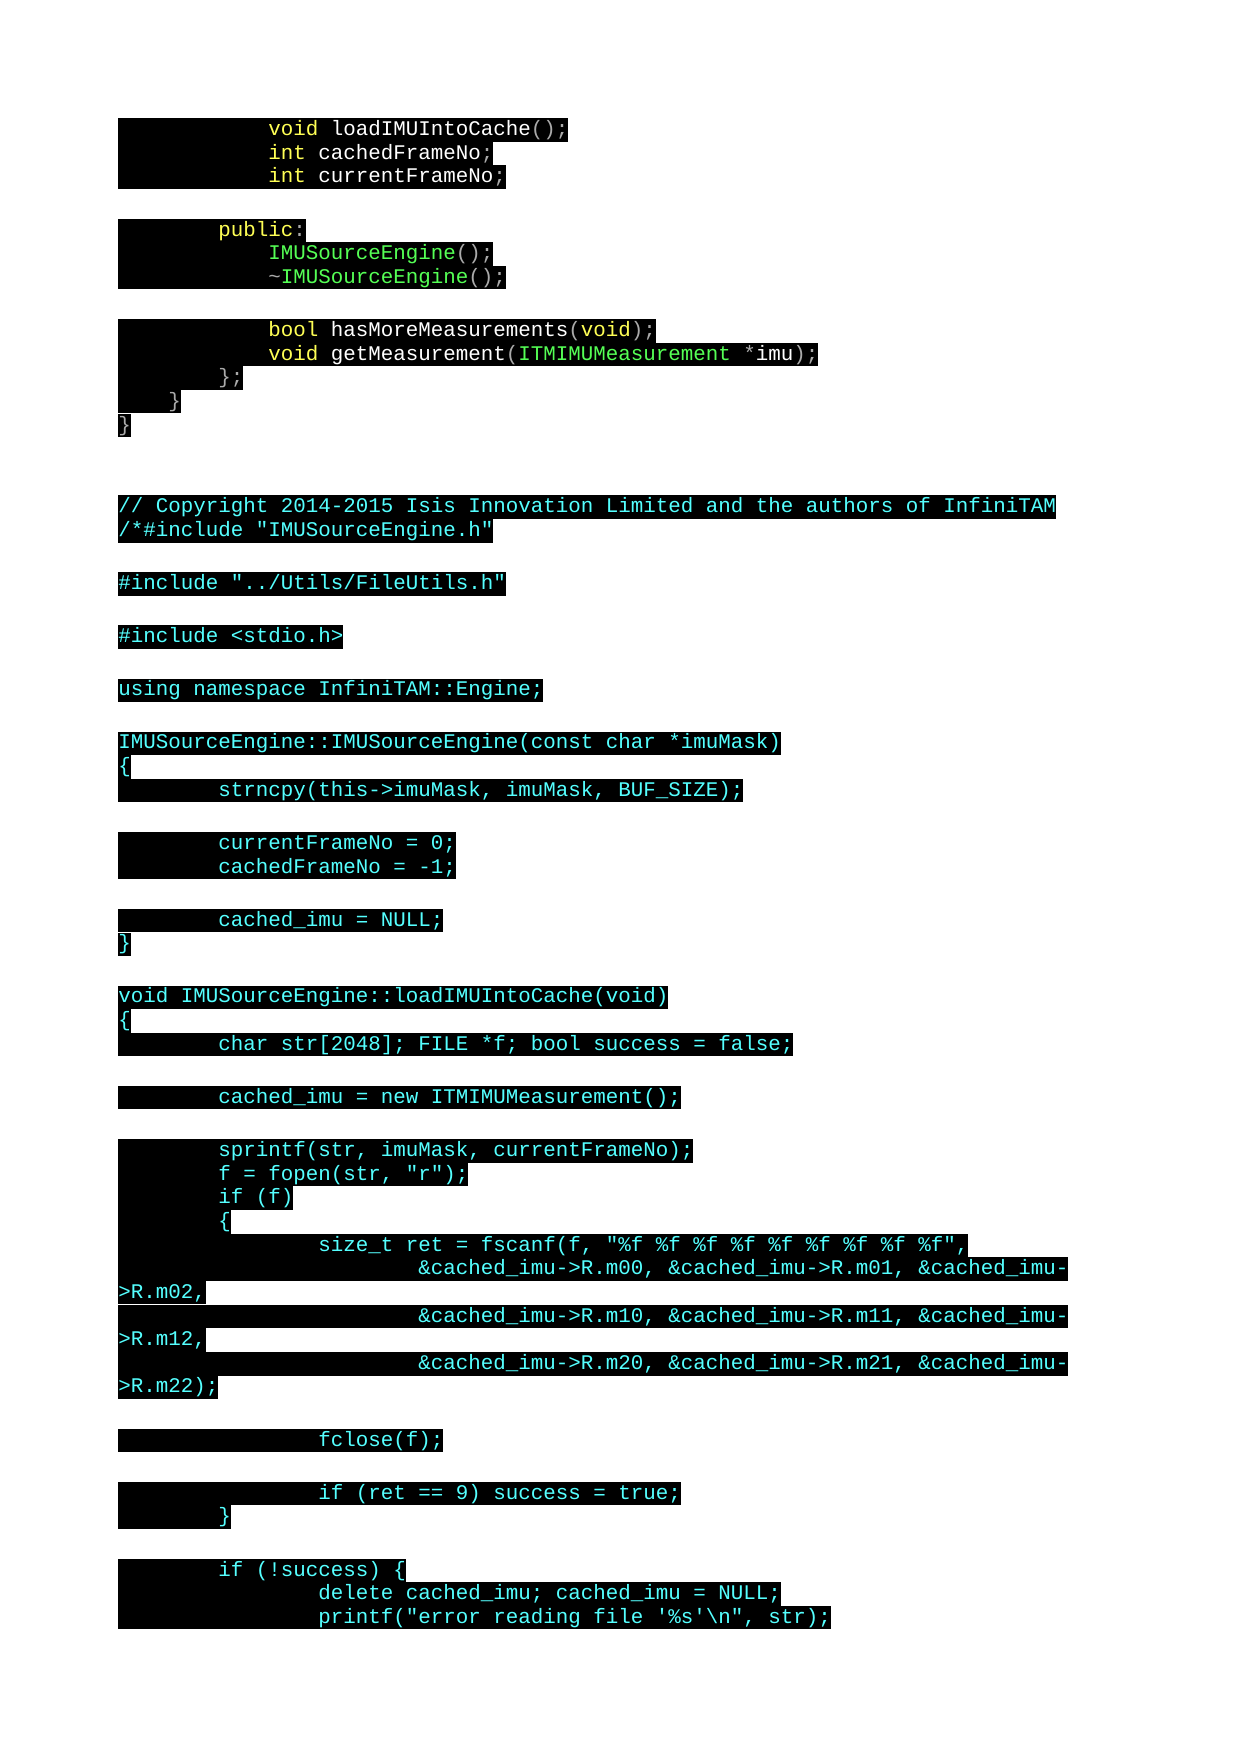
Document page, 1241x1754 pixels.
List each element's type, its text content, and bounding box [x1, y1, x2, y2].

text int currentFrameNo; [118, 165, 1122, 189]
text if (ret == 9) success = true; [118, 1482, 1122, 1505]
text { [118, 1009, 1122, 1033]
text printf("error reading file '%s'\n", str); [118, 1606, 1122, 1629]
text void loadIMUIntoCache(); [118, 118, 1122, 142]
text &cached_imu->R.m10, &cached_imu->R.m11, &cached_imu->R.m12, [118, 1304, 1122, 1352]
text using namespace InfiniTAM::Engine; [118, 678, 1122, 702]
text &cached_imu->R.m00, &cached_imu->R.m01, &cached_imu->R.m02, [118, 1257, 1122, 1304]
text currentFrameNo = 0; [118, 832, 1122, 856]
text if (!success) { [118, 1558, 1122, 1582]
text { [118, 1210, 1122, 1234]
text int cachedFrameNo; [118, 142, 1122, 165]
text f = fopen(str, "r"); [118, 1163, 1122, 1186]
text { [118, 755, 1122, 779]
text } [118, 1505, 1122, 1529]
text cachedFrameNo = -1; [118, 856, 1122, 879]
text // Copyright 2014-2015 Isis Innovation Limited and the authors of InfiniTAM [118, 495, 1122, 519]
text void IMUSourceEngine::loadIMUIntoCache(void) [118, 986, 1122, 1009]
text #include <stdio.h> [118, 625, 1122, 649]
text delete cached_imu; cached_imu = NULL; [118, 1582, 1122, 1606]
text fclose(f); [118, 1429, 1122, 1452]
text cached_imu = NULL; [118, 909, 1122, 932]
text cached_imu = new ITMIMUMeasurement(); [118, 1086, 1122, 1109]
text } [118, 413, 1122, 437]
text } [118, 390, 1122, 413]
text size_t ret = fscanf(f, "%f %f %f %f %f %f %f %f %f", [118, 1234, 1122, 1257]
text if (f) [118, 1186, 1122, 1210]
text bool hasMoreMeasurements(void); [118, 319, 1122, 343]
text void getMeasurement(ITMIMUMeasurement *imu); [118, 343, 1122, 366]
text sprintf(str, imuMask, currentFrameNo); [118, 1139, 1122, 1163]
text } [118, 932, 1122, 956]
text #include "../Utils/FileUtils.h" [118, 572, 1122, 596]
text IMUSourceEngine(); [118, 242, 1122, 266]
text }; [118, 366, 1122, 390]
text char str[2048]; FILE *f; bool success = false; [118, 1033, 1122, 1056]
text ~IMUSourceEngine(); [118, 266, 1122, 289]
text strncpy(this->imuMask, imuMask, BUF_SIZE); [118, 779, 1122, 802]
text /*#include "IMUSourceEngine.h" [118, 519, 1122, 543]
text IMUSourceEngine::IMUSourceEngine(const char *imuMask) [118, 732, 1122, 755]
text &cached_imu->R.m20, &cached_imu->R.m21, &cached_imu->R.m22); [118, 1352, 1122, 1399]
text public: [118, 218, 1122, 242]
